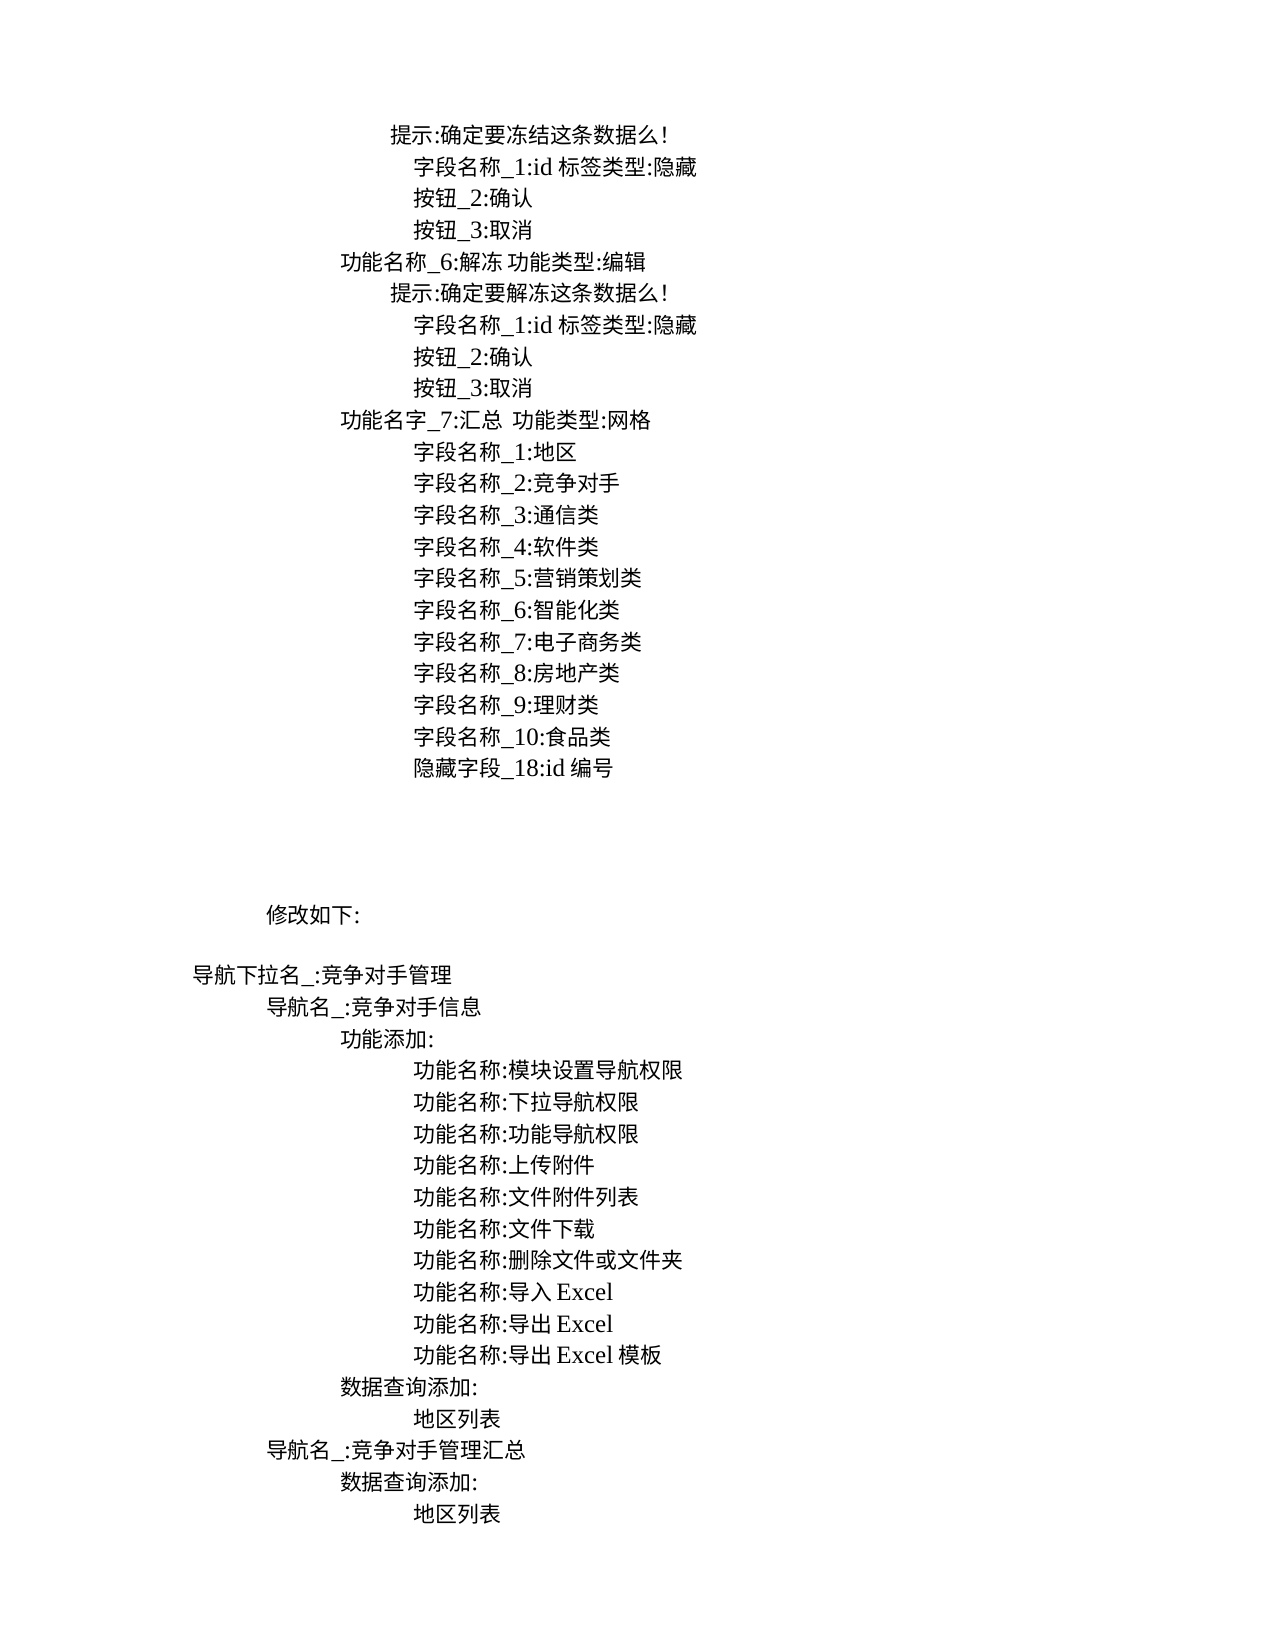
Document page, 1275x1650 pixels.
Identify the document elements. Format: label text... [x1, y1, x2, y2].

text 导航下拉名_:竞争对手管理 [118, 958, 1157, 990]
text 按钮_2:确认 [118, 340, 1157, 371]
text 功能名称:导出Excel模板 [118, 1338, 1157, 1370]
text 功能名称:文件附件列表 [118, 1180, 1157, 1212]
text 数据查询添加: [118, 1465, 1157, 1497]
text 导航名_:竞争对手管理汇总 [118, 1433, 1157, 1465]
text 字段名称_6:智能化类 [118, 593, 1157, 625]
text 字段名称_1:id 标签类型:隐藏 [118, 308, 1157, 340]
text 功能名称:导入Excel [118, 1275, 1157, 1307]
text 字段名称_10:食品类 [118, 720, 1157, 751]
text 功能名称:删除文件或文件夹 [118, 1243, 1157, 1275]
text 地区列表 [118, 1497, 1157, 1528]
text 字段名称_5:营销策划类 [118, 561, 1157, 593]
text 按钮_3:取消 [118, 213, 1157, 245]
text 修改如下: [118, 898, 1157, 930]
text 功能名称:文件下载 [118, 1212, 1157, 1243]
text 字段名称_2:竞争对手 [118, 466, 1157, 498]
text 数据查询添加: [118, 1370, 1157, 1402]
text 按钮_2:确认 [118, 181, 1157, 213]
text 地区列表 [118, 1402, 1157, 1433]
text 字段名称_8:房地产类 [118, 656, 1157, 688]
text 功能名称:下拉导航权限 [118, 1085, 1157, 1117]
text 字段名称_1:地区 [118, 435, 1157, 466]
text 字段名称_9:理财类 [118, 688, 1157, 720]
text 提示:确定要解冻这条数据么！ [118, 276, 1157, 308]
text 隐藏字段_18:id编号 [118, 751, 1157, 783]
text 功能名称:模块设置导航权限 [118, 1053, 1157, 1085]
text 字段名称_4:软件类 [118, 530, 1157, 561]
text 导航名_:竞争对手信息 [118, 990, 1157, 1022]
text 功能名称:上传附件 [118, 1148, 1157, 1180]
text 字段名称_3:通信类 [118, 498, 1157, 530]
text 功能添加: [118, 1022, 1157, 1053]
text 功能名称:导出Excel [118, 1307, 1157, 1338]
text 功能名称:功能导航权限 [118, 1117, 1157, 1148]
text 按钮_3:取消 [118, 371, 1157, 403]
text 字段名称_7:电子商务类 [118, 625, 1157, 656]
text 字段名称_1:id 标签类型:隐藏 [118, 150, 1157, 181]
text 功能名字_7:汇总 功能类型:网格 [118, 403, 1157, 435]
text 功能名称_6:解冻 功能类型:编辑 [118, 245, 1157, 276]
text 提示:确定要冻结这条数据么！ [118, 118, 1157, 150]
